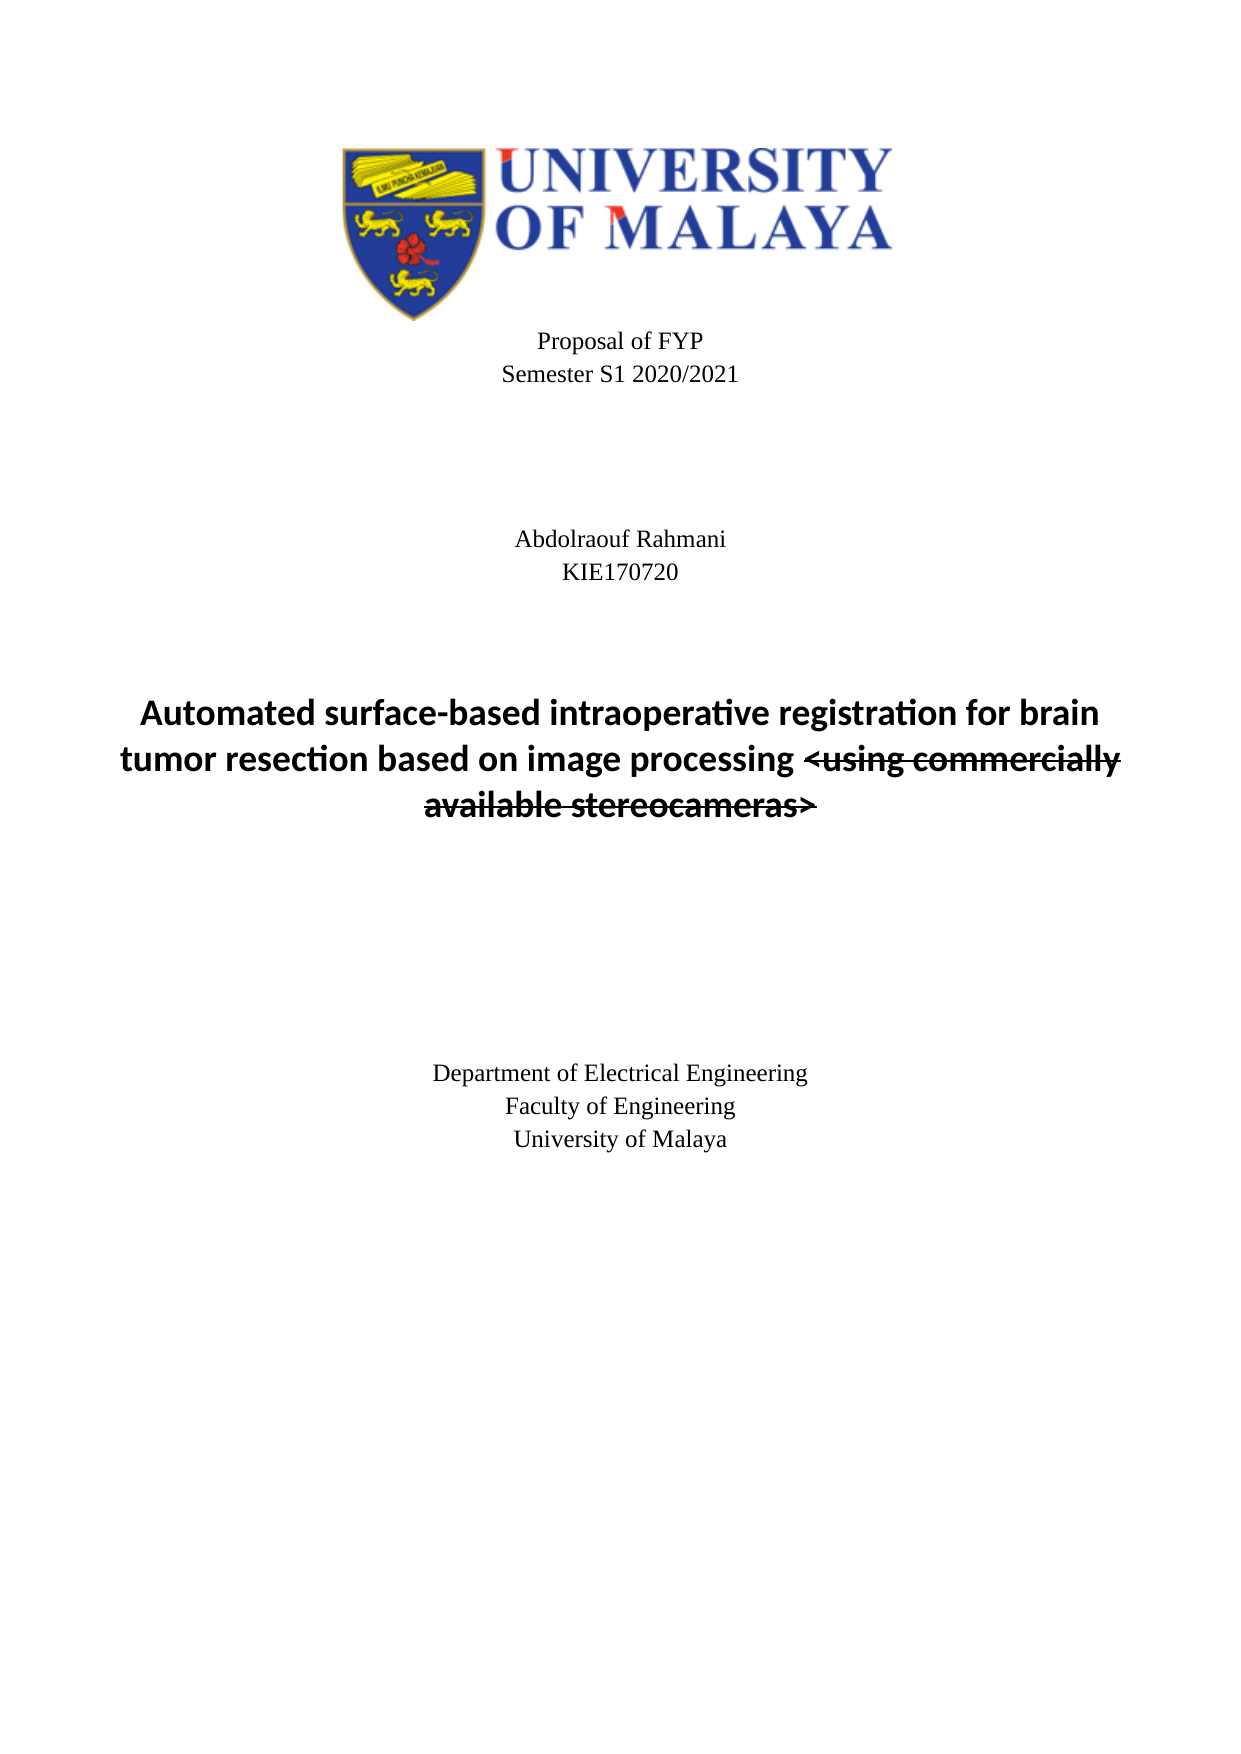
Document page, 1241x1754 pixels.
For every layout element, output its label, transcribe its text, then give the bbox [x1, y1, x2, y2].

picture [342, 148, 899, 321]
text Automated surface-based intraoperative registration for brain tumor resection based on image processing <using commercially available stereocameras> [118, 689, 1122, 827]
text Proposal of FYP [118, 326, 1122, 355]
text Semester S1 2020/2021 [118, 359, 1122, 388]
text KIE170720 [118, 557, 1122, 586]
text Department of Electrical Engineering [118, 1058, 1122, 1087]
text University of Malaya [118, 1124, 1122, 1153]
text Abdolraouf Rahmani [118, 524, 1122, 553]
text Faculty of Engineering [118, 1091, 1122, 1120]
